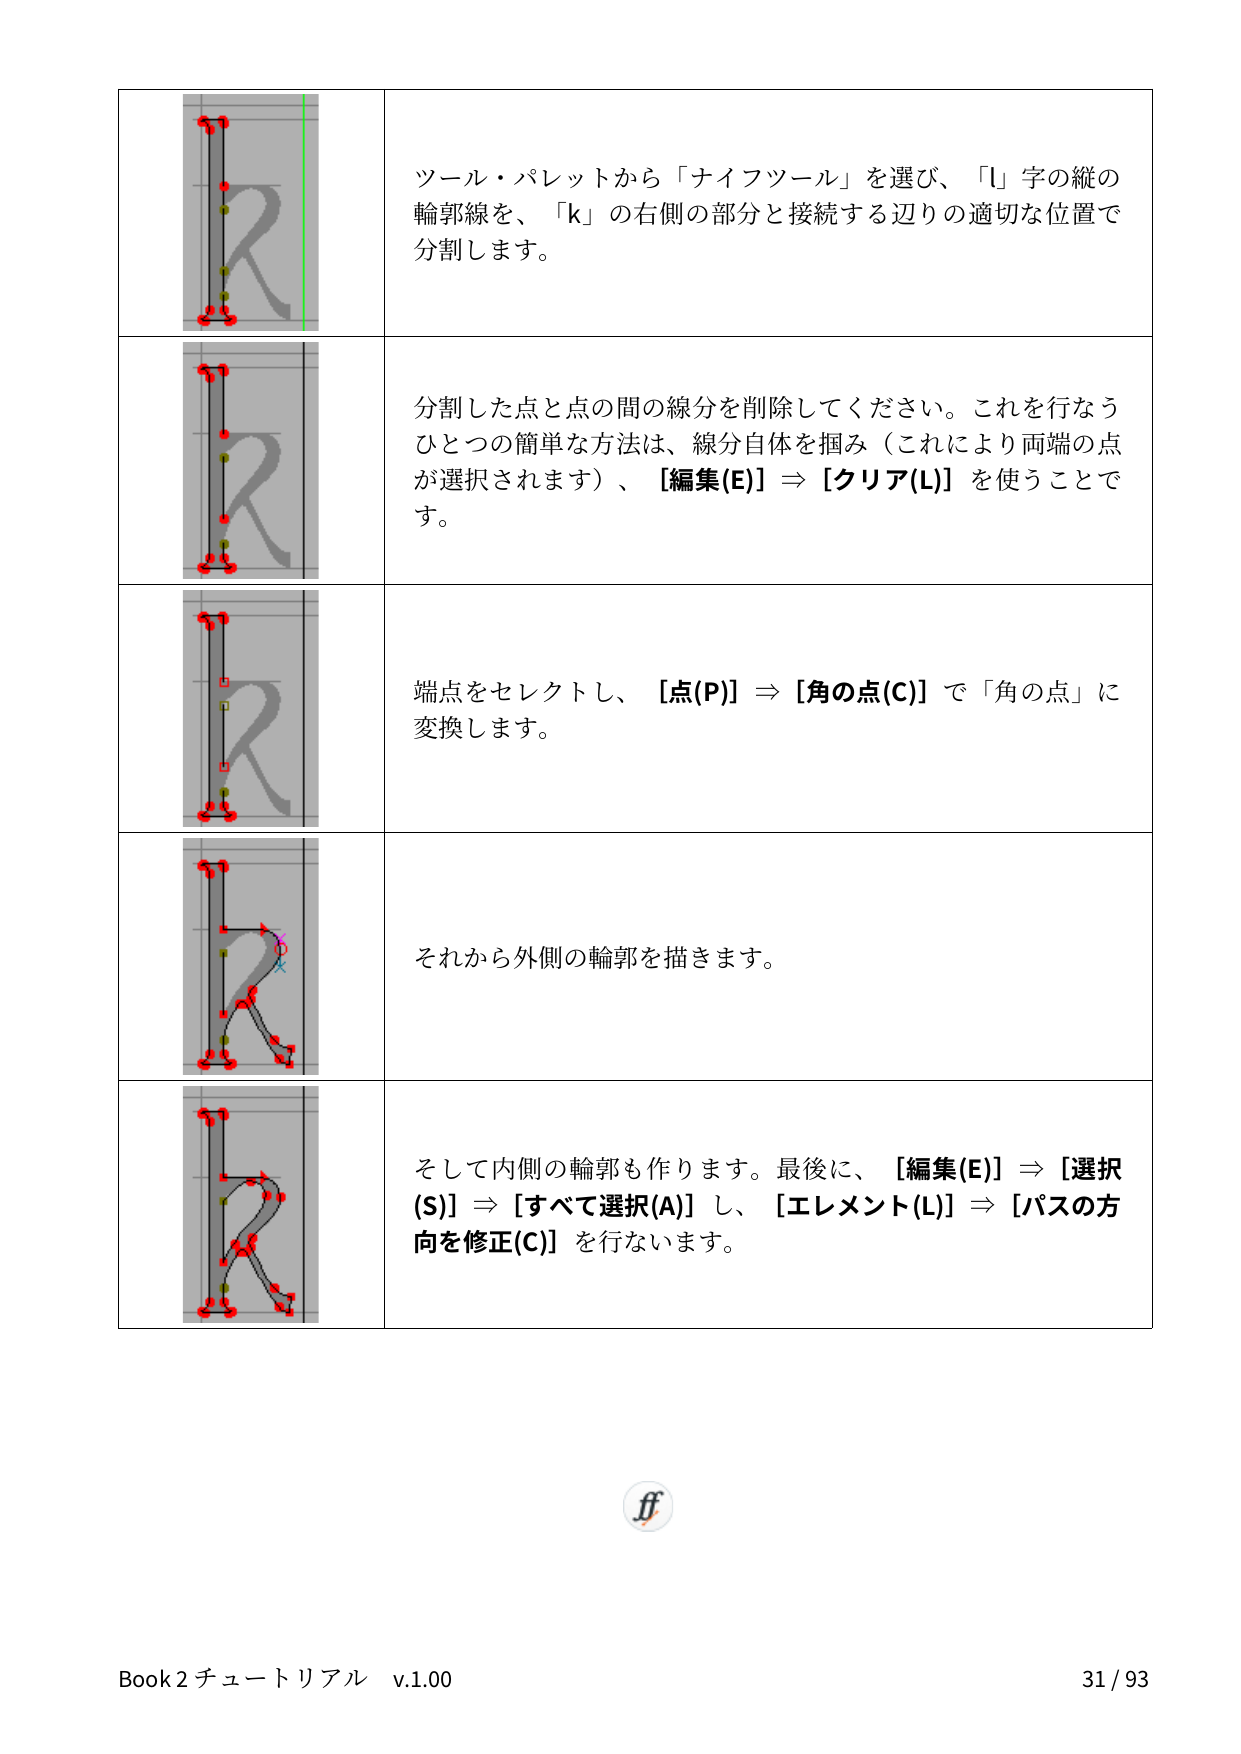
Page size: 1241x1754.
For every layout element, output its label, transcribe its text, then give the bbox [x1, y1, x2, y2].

picture [182, 1086, 319, 1323]
picture [182, 838, 319, 1075]
table_cell 分割した点と点の間の線分を削除してください。これを行なうひとつの簡単な方法は、線分自体を掴み（これにより両端の点が選択されます）、［編集(E)］⇒［クリア(L)］を使うことです。 [385, 337, 1152, 584]
table_cell [119, 1081, 384, 1328]
picture [182, 94, 319, 331]
table_cell ツール・パレットから「ナイフツール」を選び、「l」字の縦の輪郭線を、「k」の右側の部分と接続する辺りの適切な位置で分割します。 [385, 90, 1152, 336]
table_cell [119, 585, 384, 832]
picture [182, 590, 319, 827]
table_cell そして内側の輪郭も作ります。最後に、［編集(E)］⇒［選択(S)］⇒［すべて選択(A)］し、［エレメント(L)］⇒［パスの方向を修正(C)］を行ないます。 [385, 1081, 1152, 1328]
table_cell それから外側の輪郭を描きます。 [385, 833, 1152, 1080]
picture [623, 1481, 674, 1532]
table_cell [119, 833, 384, 1080]
table_cell 端点をセレクトし、［点(P)］⇒［角の点(C)］で「角の点」に変換します。 [385, 585, 1152, 832]
picture [182, 342, 319, 579]
table_cell [119, 337, 384, 584]
table_cell [119, 90, 384, 336]
